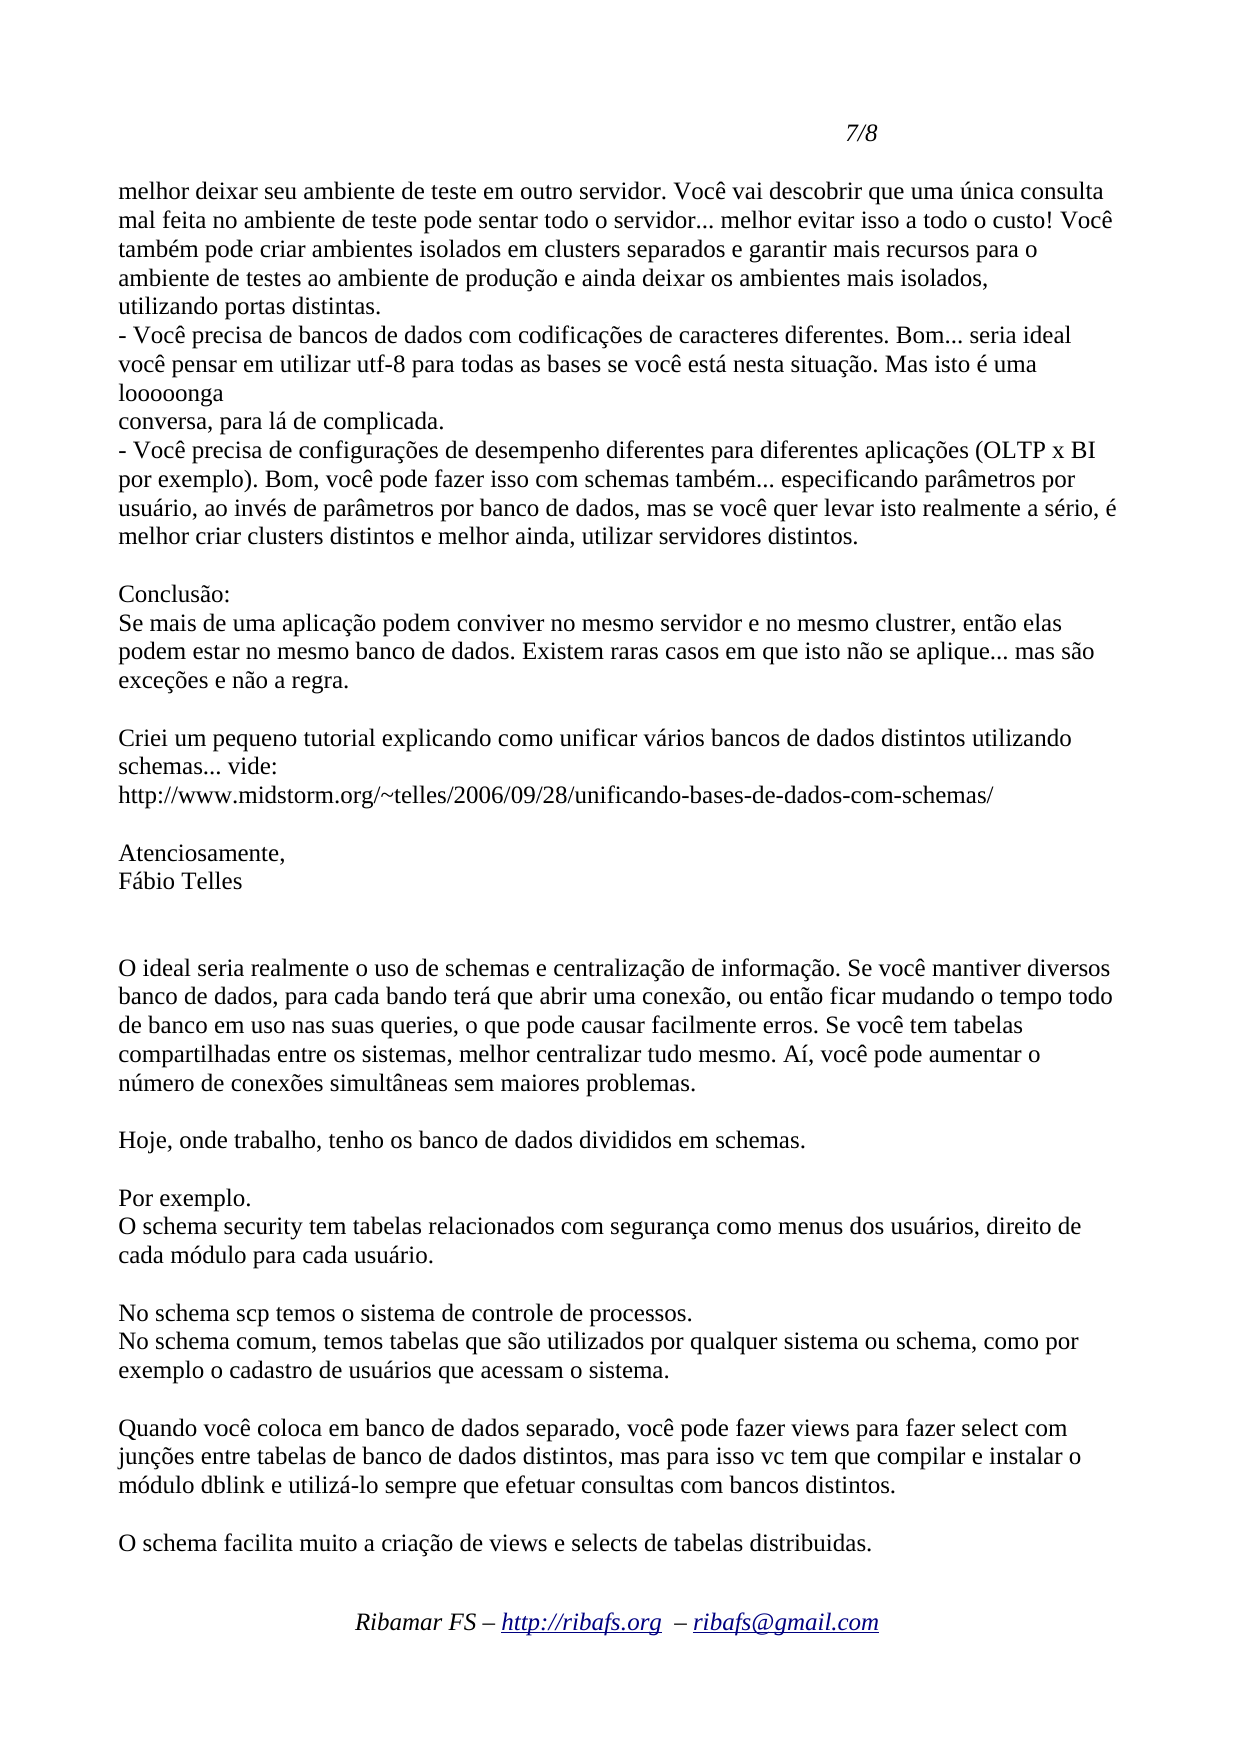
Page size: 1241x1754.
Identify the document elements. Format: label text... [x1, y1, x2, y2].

text Criei um pequeno tutorial explicando como unificar vários bancos de dados distintos utilizando schemas... vide: [118, 723, 1122, 780]
text Conclusão: [118, 579, 1122, 608]
text O ideal seria realmente o uso de schemas e centralização de informação. Se você mantiver diversos banco de dados, para cada bando terá que abrir uma conexão, ou então ficar mudando o tempo todo de banco em uso nas suas queries, o que pode causar facilmente erros. Se você tem tabelas compartilhadas entre os sistemas, melhor centralizar tudo mesmo. Aí, você pode aumentar o número de conexões simultâneas sem maiores problemas. [118, 953, 1122, 1096]
text Quando você coloca em banco de dados separado, você pode fazer views para fazer select com junções entre tabelas de banco de dados distintos, mas para isso vc tem que compilar e instalar o módulo dblink e utilizá-lo sempre que efetuar consultas com bancos distintos. [118, 1413, 1122, 1499]
text No schema comum, temos tabelas que são utilizados por qualquer sistema ou schema, como por exemplo o cadastro de usuários que acessam o sistema. [118, 1326, 1122, 1384]
text melhor deixar seu ambiente de teste em outro servidor. Você vai descobrir que uma única consulta mal feita no ambiente de teste pode sentar todo o servidor... melhor evitar isso a todo o custo! Você também pode criar ambientes isolados em clusters separados e garantir mais recursos para o ambiente de testes ao ambiente de produção e ainda deixar os ambientes mais isolados, [118, 176, 1122, 291]
text O schema facilita muito a criação de views e selects de tabelas distribuidas. [118, 1528, 1122, 1556]
text utilizando portas distintas. [118, 291, 1122, 320]
text No schema scp temos o sistema de controle de processos. [118, 1298, 1122, 1326]
text - Você precisa de configurações de desempenho diferentes para diferentes aplicações (OLTP x BI por exemplo). Bom, você pode fazer isso com schemas também... especificando parâmetros por usuário, ao invés de parâmetros por banco de dados, mas se você quer levar isto realmente a sério, é melhor criar clusters distintos e melhor ainda, utilizar servidores distintos. [118, 435, 1122, 550]
text conversa, para lá de complicada. [118, 406, 1122, 435]
text Atenciosamente, [118, 838, 1122, 866]
text Hoje, onde trabalho, tenho os banco de dados divididos em schemas. [118, 1125, 1122, 1154]
text Se mais de uma aplicação podem conviver no mesmo servidor e no mesmo clustrer, então elas podem estar no mesmo banco de dados. Existem raras casos em que isto não se aplique... mas são exceções e não a regra. [118, 608, 1122, 694]
text O schema security tem tabelas relacionados com segurança como menus dos usuários, direito de cada módulo para cada usuário. [118, 1211, 1122, 1269]
text - Você precisa de bancos de dados com codificações de caracteres diferentes. Bom... seria ideal você pensar em utilizar utf-8 para todas as bases se você está nesta situação. Mas isto é uma looooonga [118, 320, 1122, 406]
text Fábio Telles [118, 866, 1122, 895]
text Por exemplo. [118, 1183, 1122, 1211]
text http://www.midstorm.org/~telles/2006/09/28/unificando-bases-de-dados-com-schemas/ [118, 780, 1122, 809]
